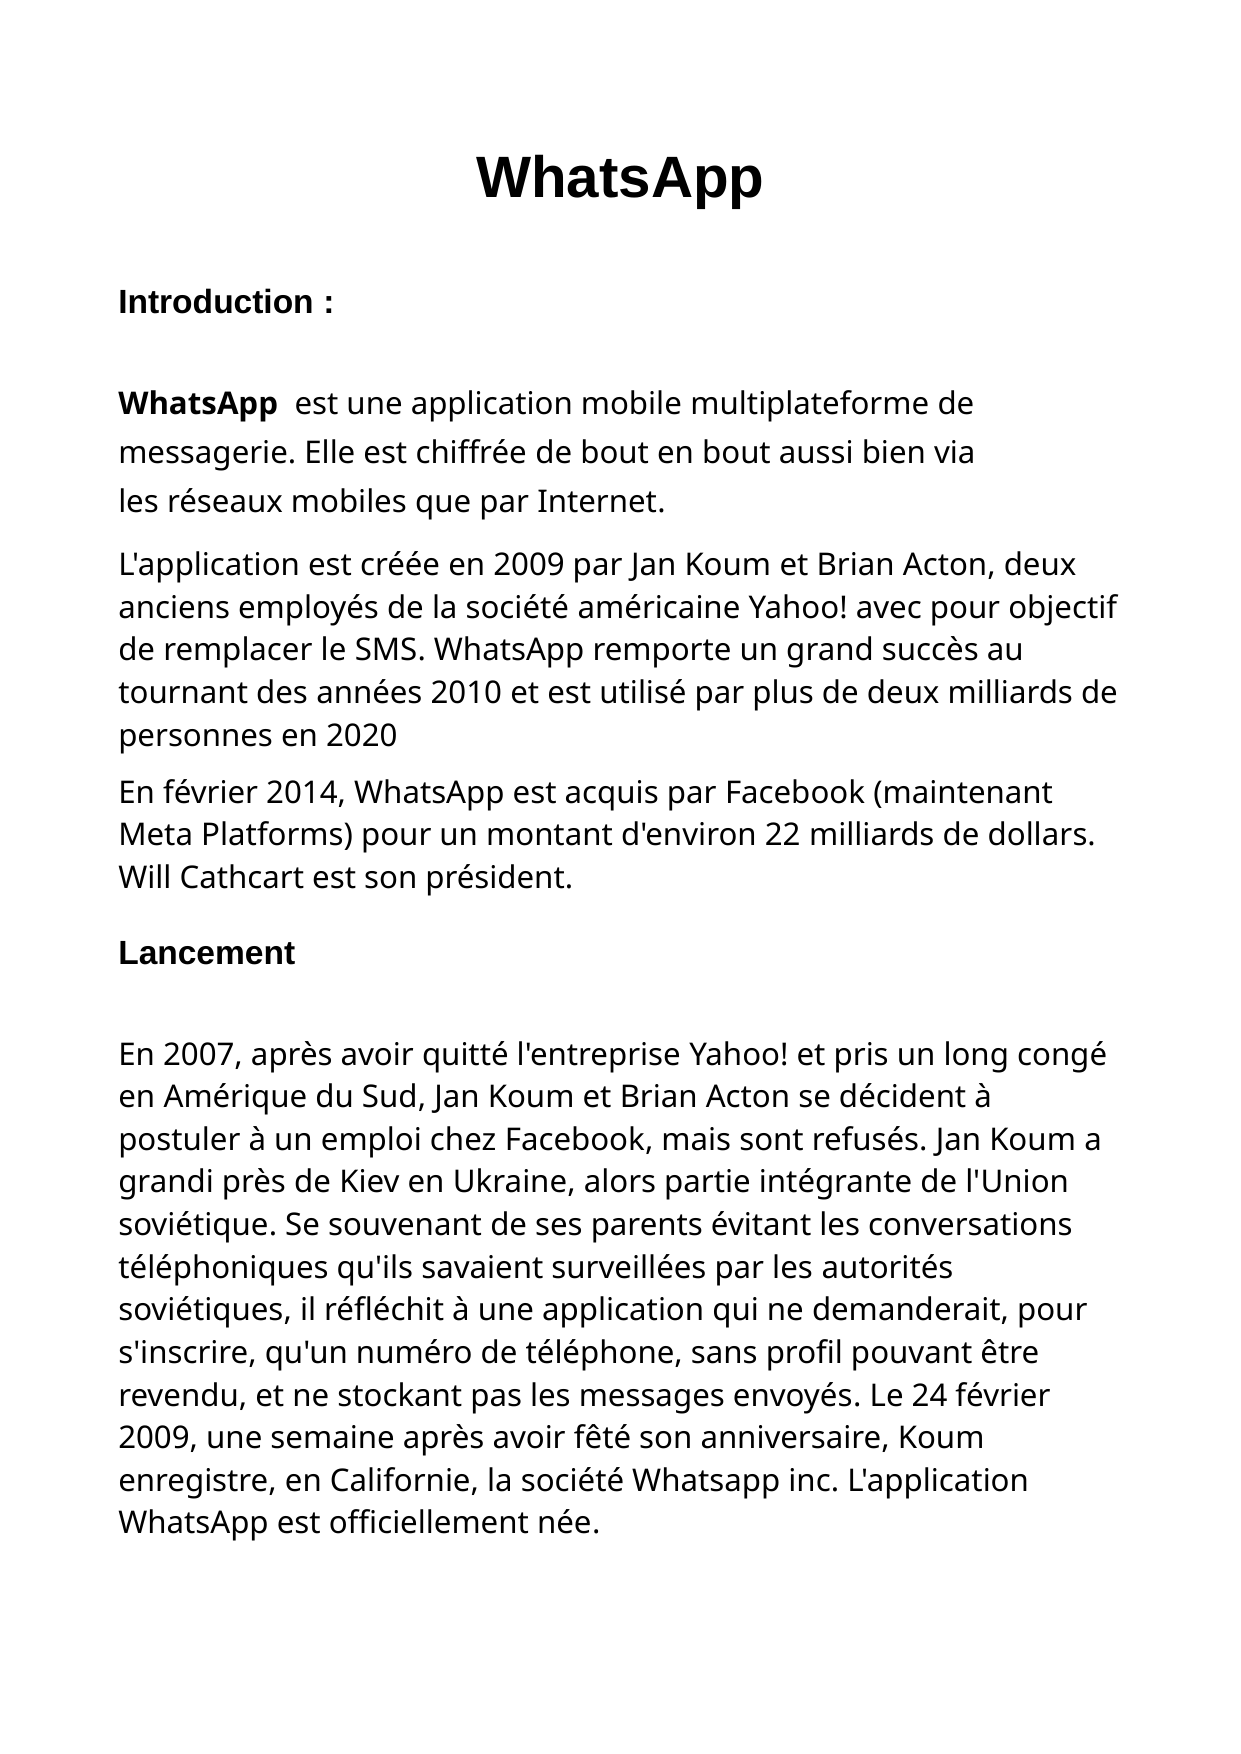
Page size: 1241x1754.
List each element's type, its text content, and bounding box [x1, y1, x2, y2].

title WhatsApp [118, 143, 1122, 210]
subtitle Introduction : [118, 282, 1122, 321]
text WhatsApp est une application mobile multiplateforme de messagerie. Elle est chiffrée de bout en bout aussi bien via les réseaux mobiles que par Internet. [118, 381, 1122, 521]
text En 2007, après avoir quitté l'entreprise Yahoo! et pris un long congé en Amérique du Sud, Jan Koum et Brian Acton se décident à postuler à un emploi chez Facebook, mais sont refusés. Jan Koum a grandi près de Kiev en Ukraine, alors partie intégrante de l'Union soviétique. Se souvenant de ses parents évitant les conversations téléphoniques qu'ils savaient surveillées par les autorités soviétiques, il réfléchit à une application qui ne demanderait, pour s'inscrire, qu'un numéro de téléphone, sans profil pouvant être revendu, et ne stockant pas les messages envoyés. Le 24 février 2009, une semaine après avoir fêté son anniversaire, Koum enregistre, en Californie, la société Whatsapp inc. L'application WhatsApp est officiellement née. [118, 1032, 1122, 1572]
subtitle Lancement [118, 933, 1122, 972]
text En février 2014, WhatsApp est acquis par Facebook (maintenant Meta Platforms) pour un montant d'environ 22 milliards de dollars. Will Cathcart est son président. [118, 770, 1122, 897]
text L'application est créée en 2009 par Jan Koum et Brian Acton, deux anciens employés de la société américaine Yahoo! avec pour objectif de remplacer le SMS. WhatsApp remporte un grand succès au tournant des années 2010 et est utilisé par plus de deux milliards de personnes en 2020 [118, 542, 1122, 755]
